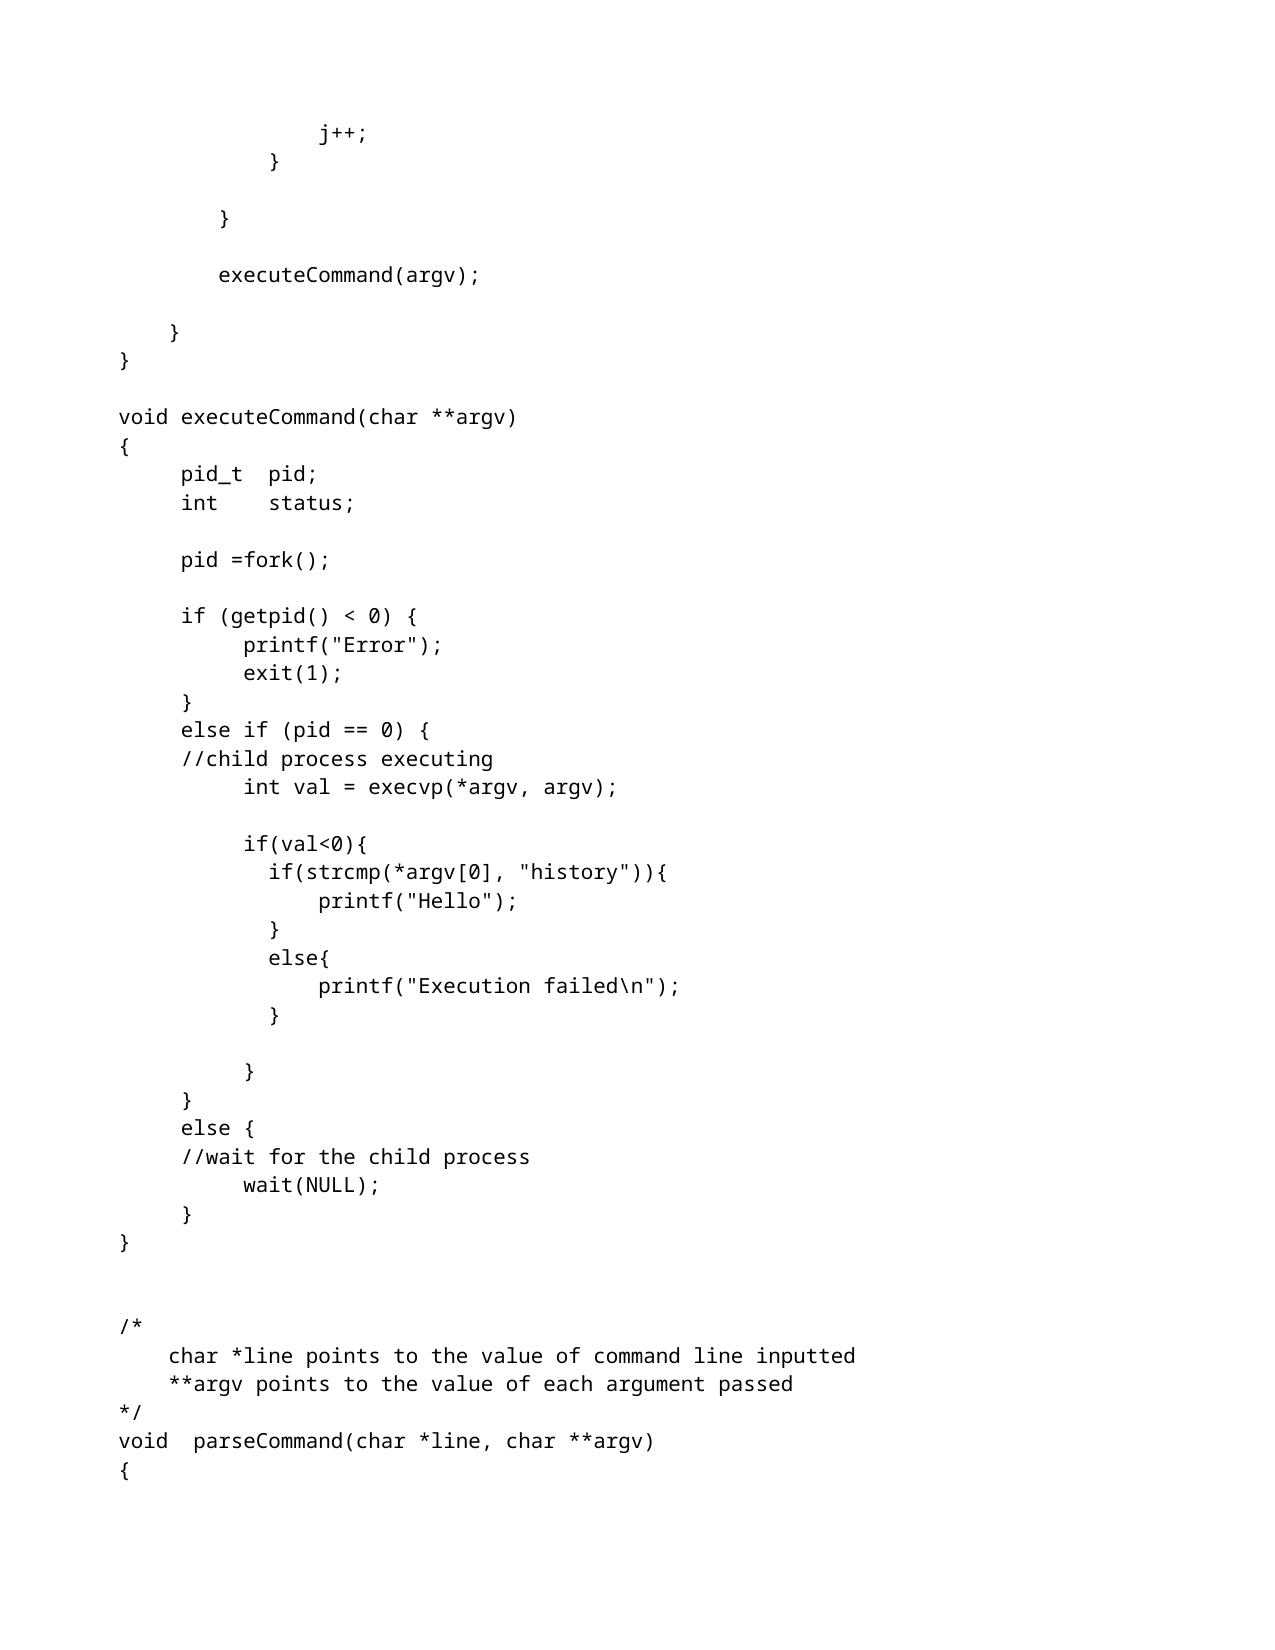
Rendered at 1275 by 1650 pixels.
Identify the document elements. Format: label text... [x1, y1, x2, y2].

text } [118, 1000, 1157, 1028]
text } [118, 687, 1157, 715]
text exit(1); [118, 658, 1157, 687]
text { [118, 1455, 1157, 1483]
text int status; [118, 488, 1157, 516]
text int val = execvp(*argv, argv); [118, 772, 1157, 801]
text else{ [118, 943, 1157, 971]
text else if (pid == 0) { [118, 715, 1157, 744]
text void parseCommand(char *line, char **argv) [118, 1426, 1157, 1455]
text if(val<0){ [118, 829, 1157, 857]
text } [118, 1057, 1157, 1085]
text //child process executing [118, 744, 1157, 772]
text } [118, 1227, 1157, 1256]
text */ [118, 1398, 1157, 1426]
text if (getpid() < 0) { [118, 602, 1157, 630]
text } [118, 914, 1157, 943]
text /* [118, 1312, 1157, 1341]
text char *line points to the value of command line inputted [118, 1341, 1157, 1369]
text wait(NULL); [118, 1170, 1157, 1199]
text printf("Hello"); [118, 886, 1157, 914]
text } [118, 1199, 1157, 1227]
text else { [118, 1113, 1157, 1142]
text } [118, 147, 1157, 175]
text } [118, 317, 1157, 346]
text } [118, 203, 1157, 232]
text j++; [118, 118, 1157, 147]
text { [118, 431, 1157, 459]
text pid =fork(); [118, 545, 1157, 573]
text printf("Error"); [118, 630, 1157, 658]
text void executeCommand(char **argv) [118, 402, 1157, 431]
text pid_t pid; [118, 459, 1157, 488]
text //wait for the child process [118, 1142, 1157, 1170]
text } [118, 1085, 1157, 1113]
text executeCommand(argv); [118, 260, 1157, 289]
text } [118, 346, 1157, 374]
text printf("Execution failed\n"); [118, 971, 1157, 1000]
text **argv points to the value of each argument passed [118, 1369, 1157, 1398]
text if(strcmp(*argv[0], "history")){ [118, 857, 1157, 886]
